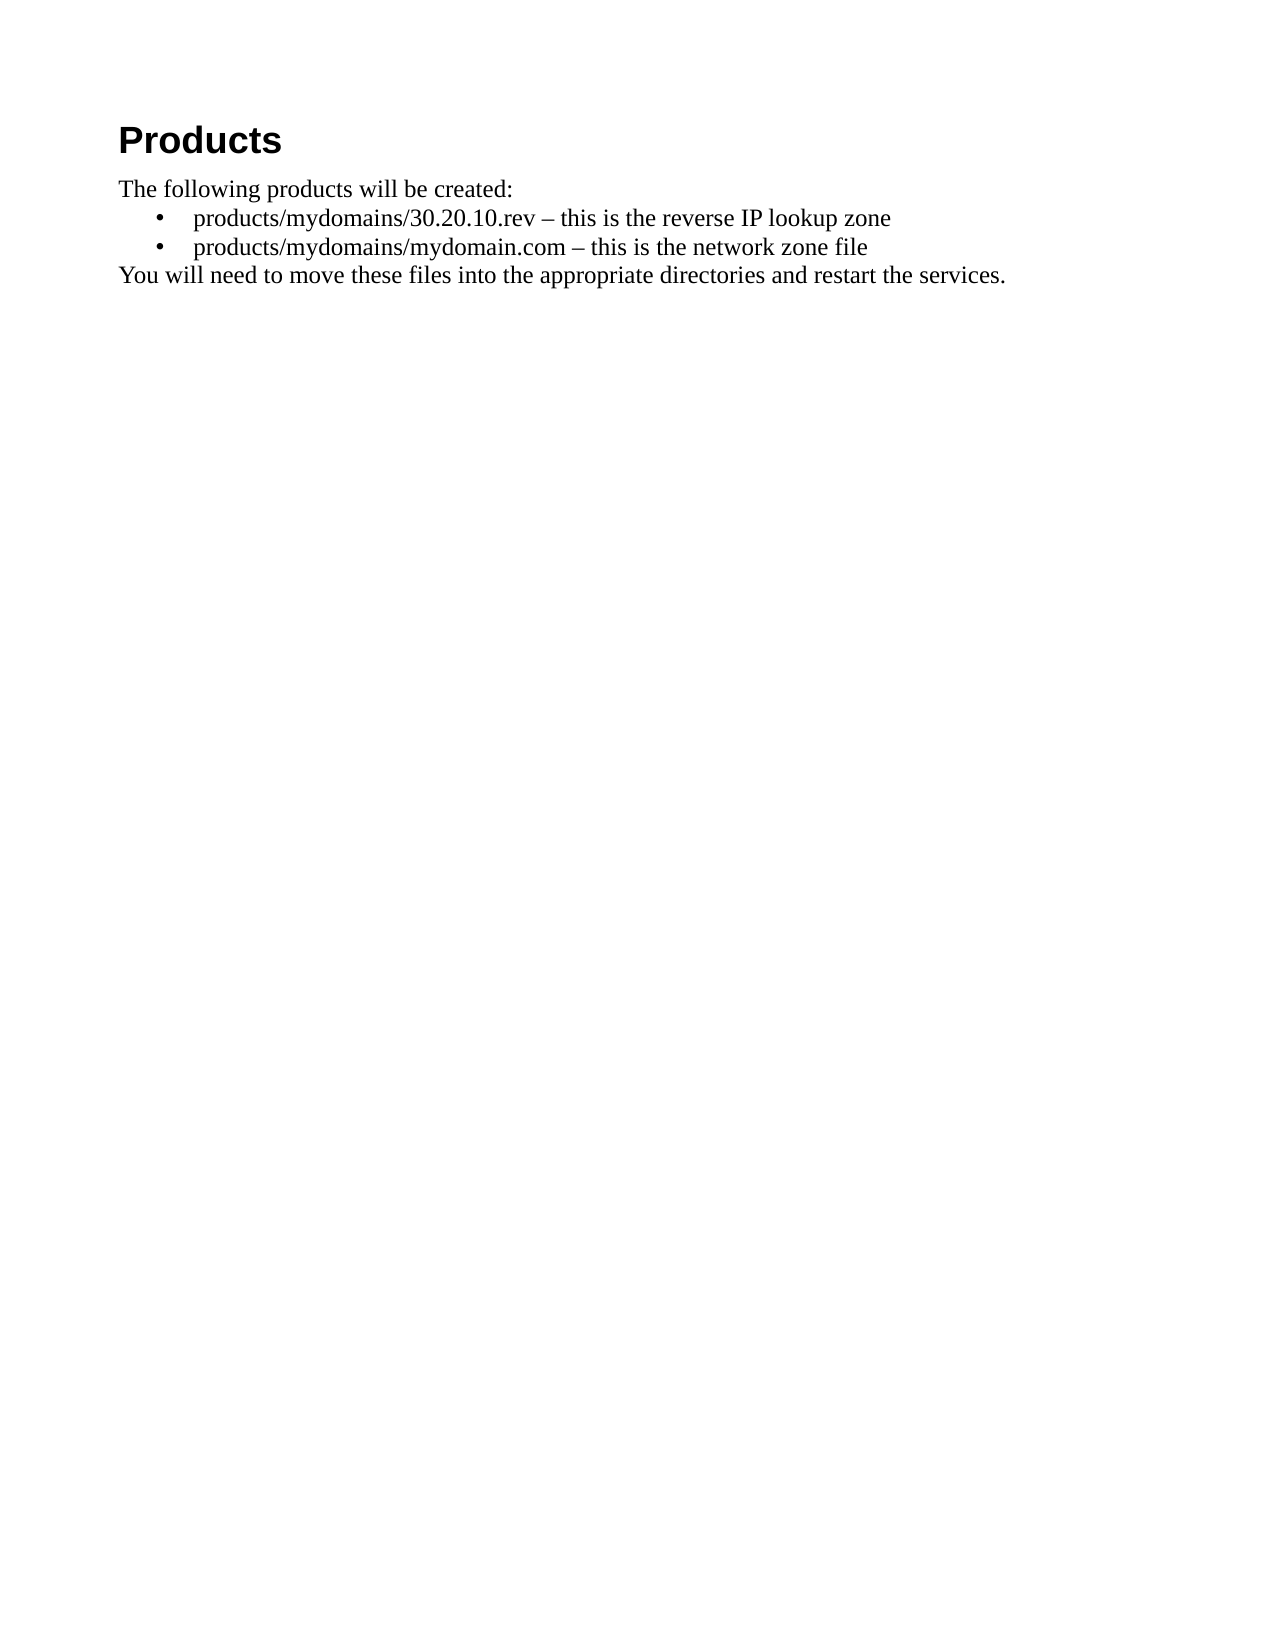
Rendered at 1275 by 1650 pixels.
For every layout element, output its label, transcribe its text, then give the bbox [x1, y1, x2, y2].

text The following products will be created: [118, 174, 1157, 203]
subtitle Products [118, 118, 1157, 162]
text You will need to move these files into the appropriate directories and restart the services. [118, 261, 1157, 289]
list products/mydomains/mydomain.com – this is the network zone file [156, 232, 1157, 261]
list products/mydomains/30.20.10.rev – this is the reverse IP lookup zone [156, 203, 1157, 232]
